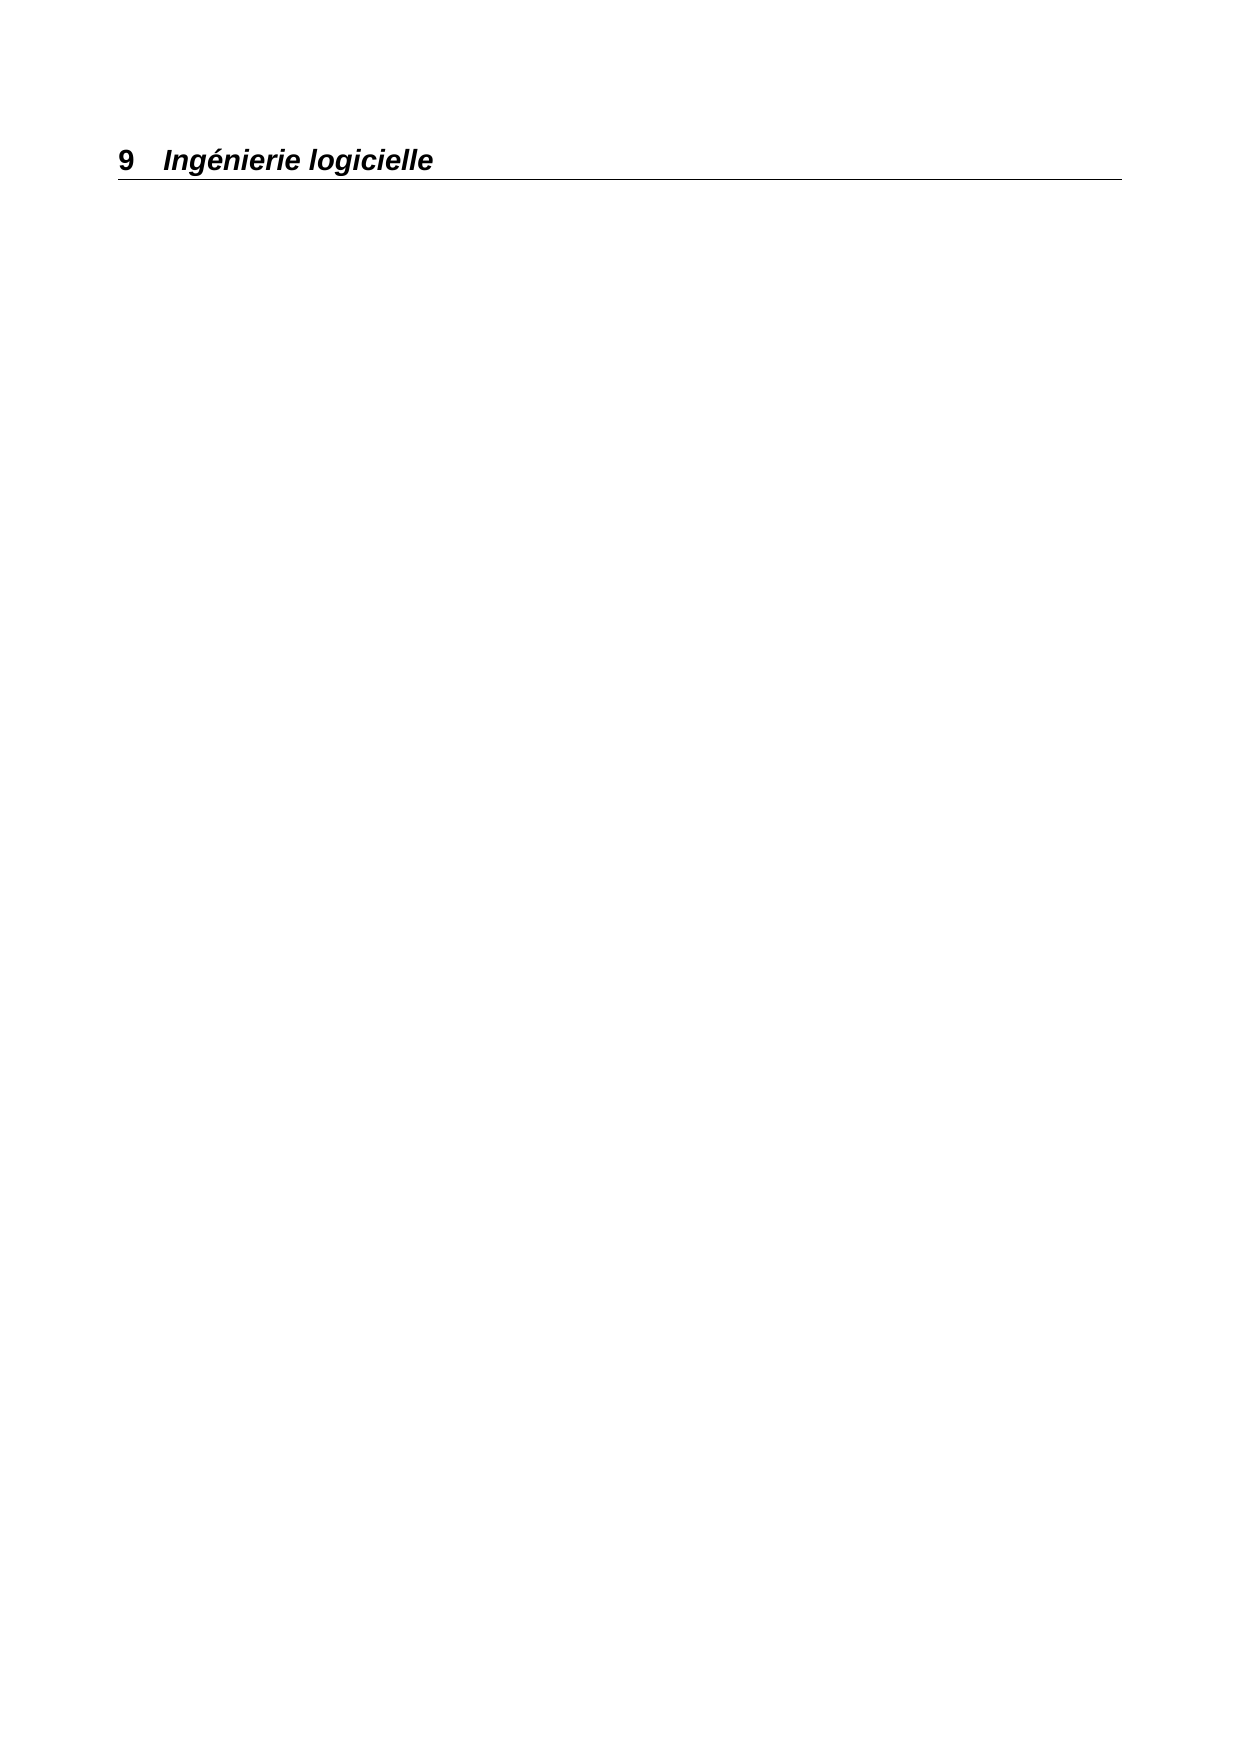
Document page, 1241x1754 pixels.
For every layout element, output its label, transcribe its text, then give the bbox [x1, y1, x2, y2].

subtitle Ingénierie logicielle [118, 143, 1122, 179]
